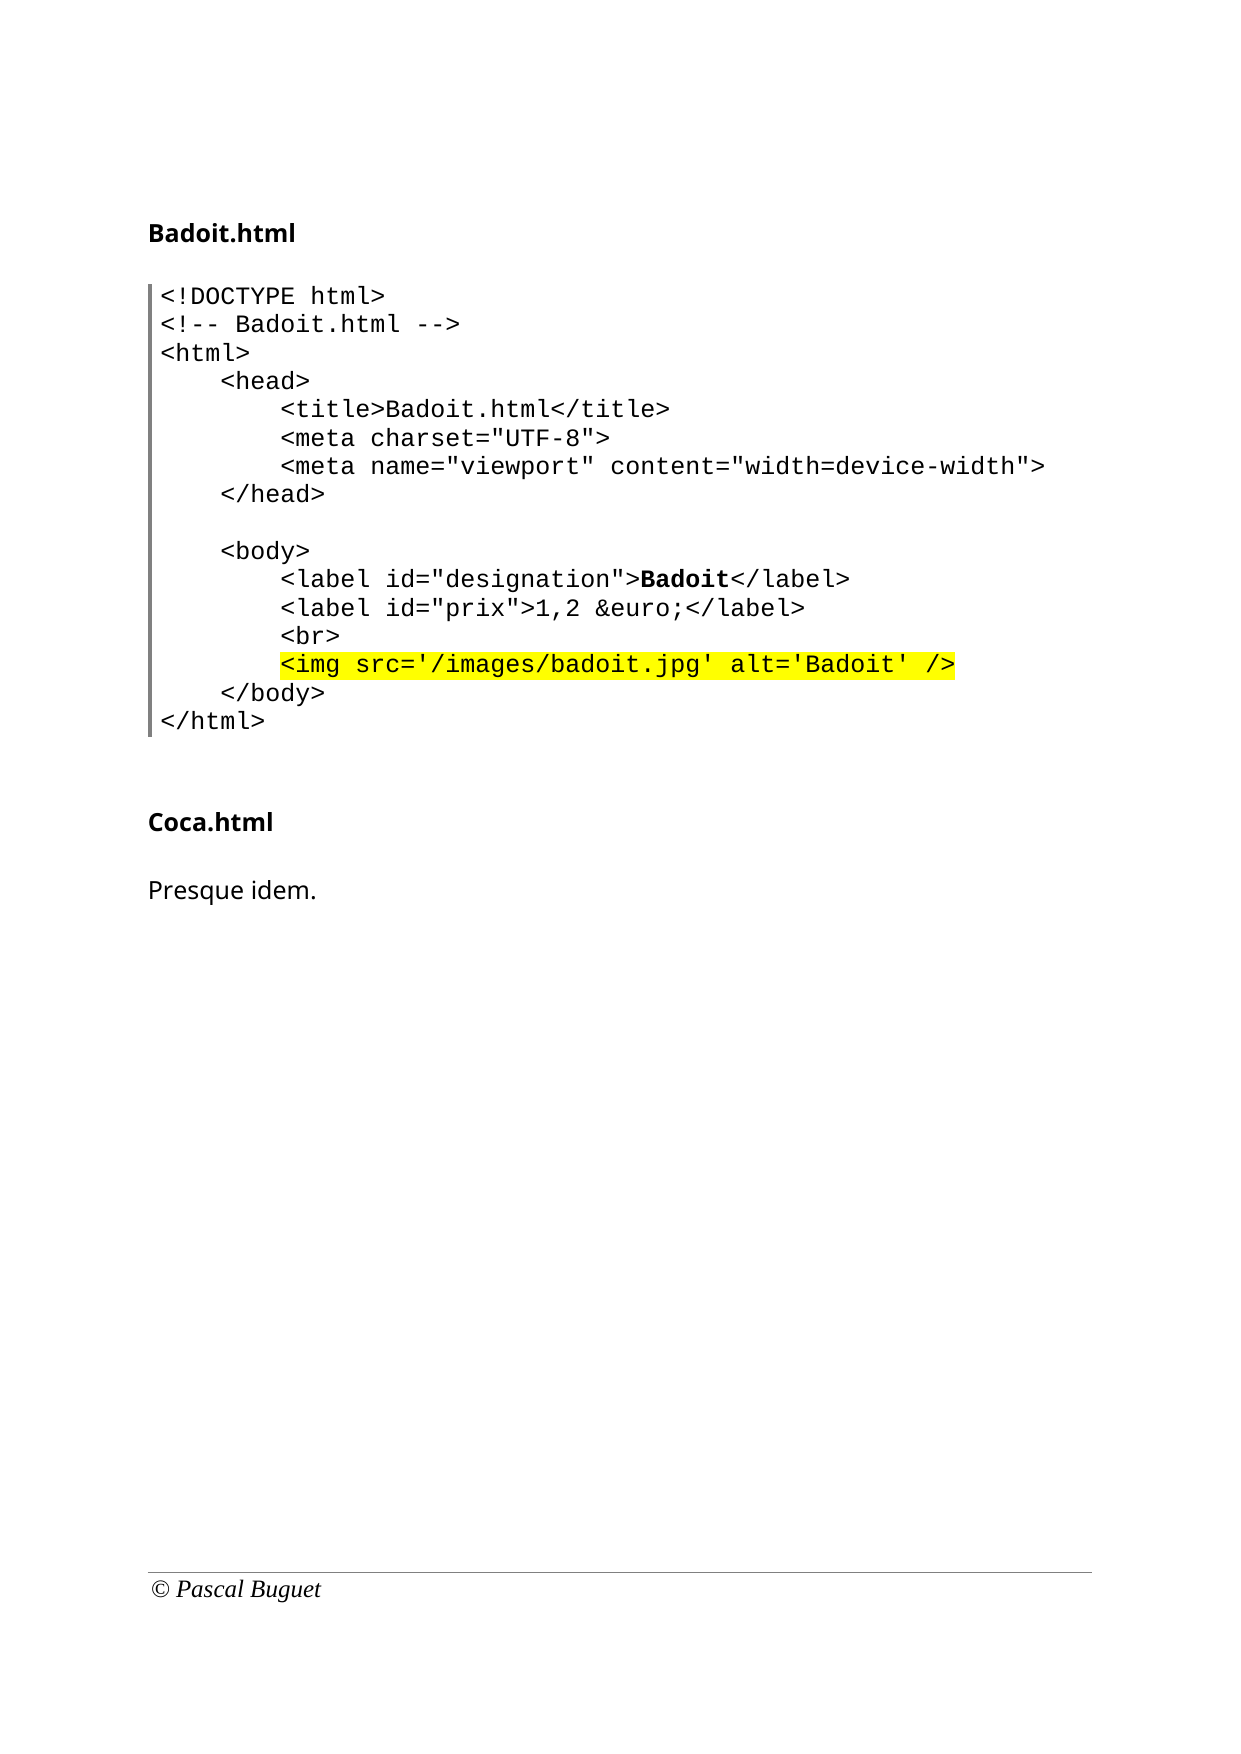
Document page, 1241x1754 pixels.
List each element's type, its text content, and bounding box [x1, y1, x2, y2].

text Coca.html [148, 805, 1092, 839]
text <label id="prix">1,2 &euro;</label> [152, 595, 1092, 623]
text <meta name="viewport" content="width=device-width"> [152, 453, 1092, 482]
text <!-- Badoit.html --> [152, 312, 1092, 340]
text <!DOCTYPE html> [148, 283, 1092, 312]
text <html> [152, 340, 1092, 368]
text <br> [152, 623, 1092, 652]
text <body> [152, 538, 1092, 567]
text <img src='/images/badoit.jpg' alt='Badoit' /> [152, 652, 1092, 680]
text <head> [152, 368, 1092, 397]
text </body> [152, 680, 1092, 708]
text </html> [152, 708, 1092, 737]
text Presque idem. [148, 873, 1092, 907]
text <label id="designation">Badoit</label> [152, 567, 1092, 595]
text <title>Badoit.html</title> [152, 397, 1092, 425]
text Badoit.html [148, 215, 1092, 249]
text </head> [152, 482, 1092, 510]
text <meta charset="UTF-8"> [152, 425, 1092, 453]
